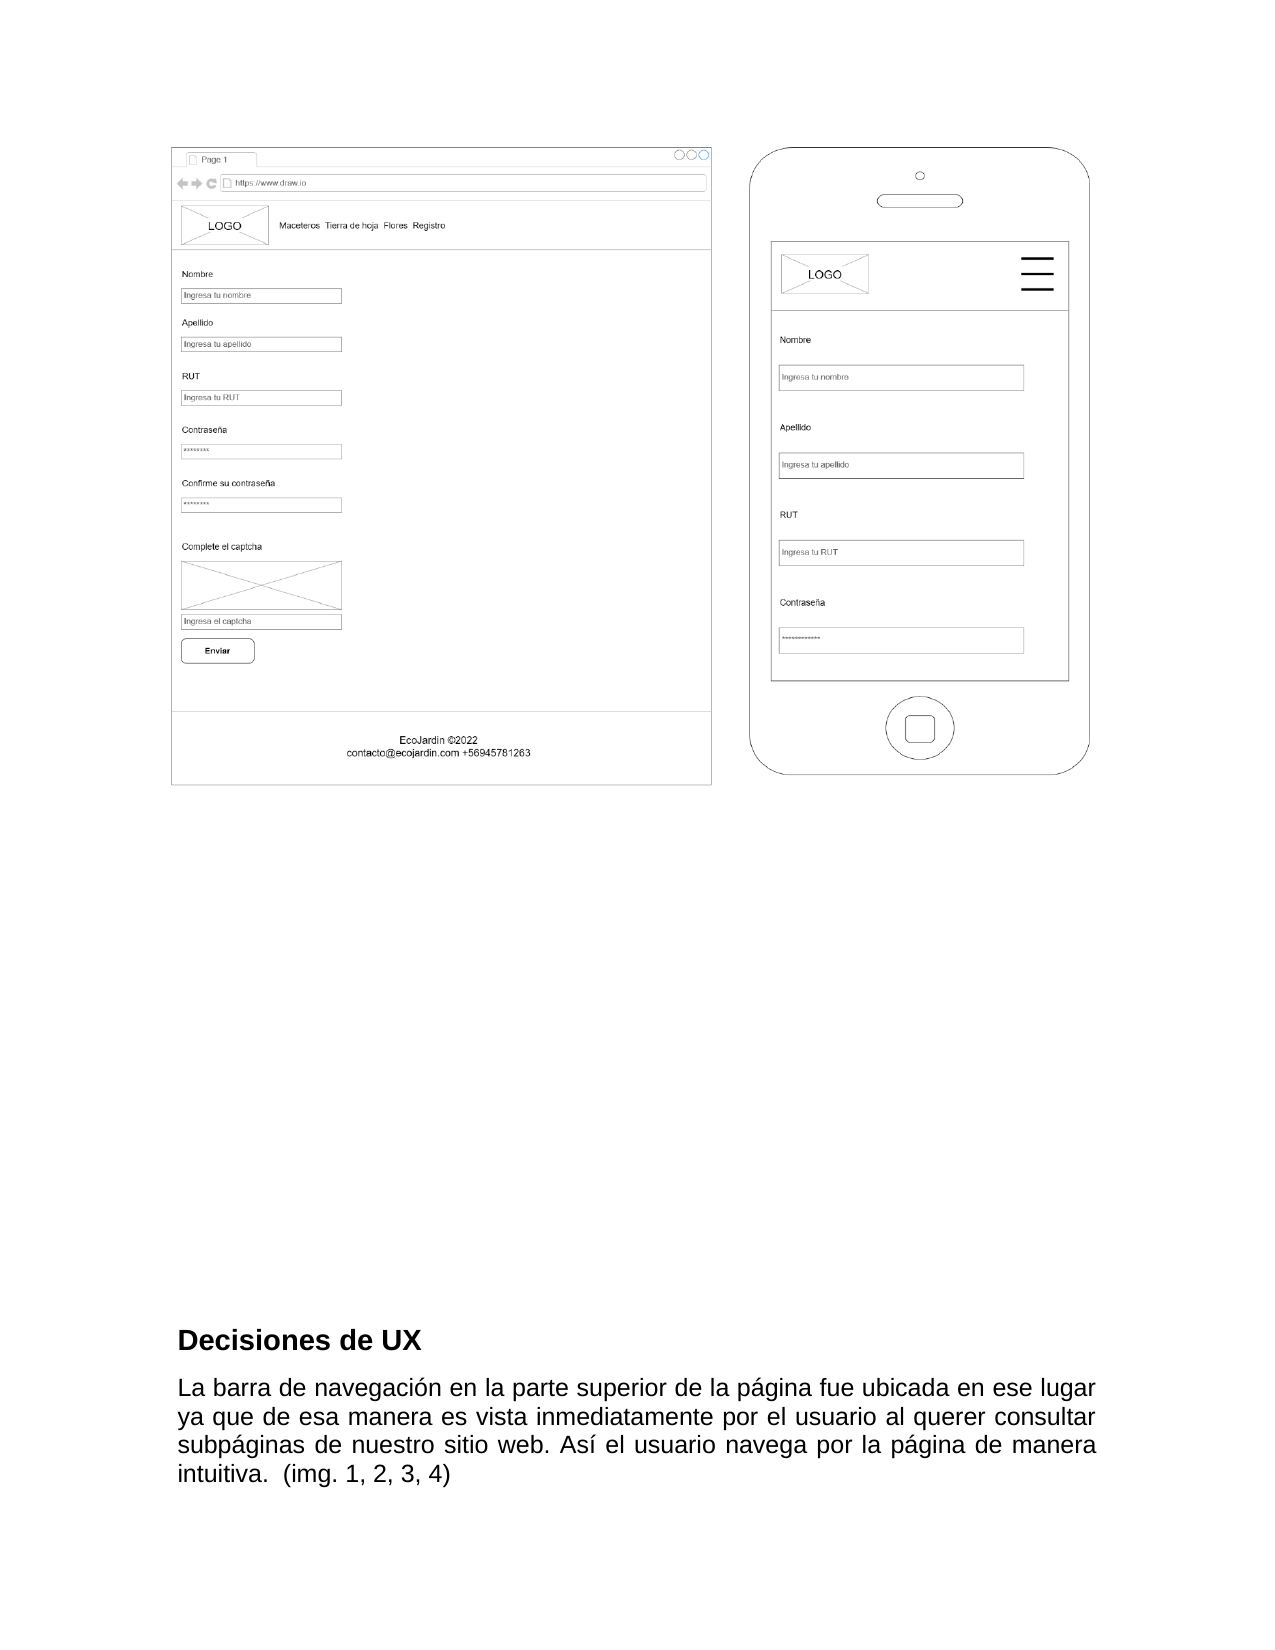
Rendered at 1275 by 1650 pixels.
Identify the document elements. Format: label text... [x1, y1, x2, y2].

subtitle Decisiones de UX [177, 1322, 1098, 1356]
picture [171, 147, 1090, 809]
text La barra de navegación en la parte superior de la página fue ubicada en ese lugar ya que de esa manera es vista inmediatamente por el usuario al querer consultar subpáginas de nuestro sitio web. Así el usuario navega por la página de manera intuitiva. (img. 1, 2, 3, 4) [177, 1373, 1098, 1488]
